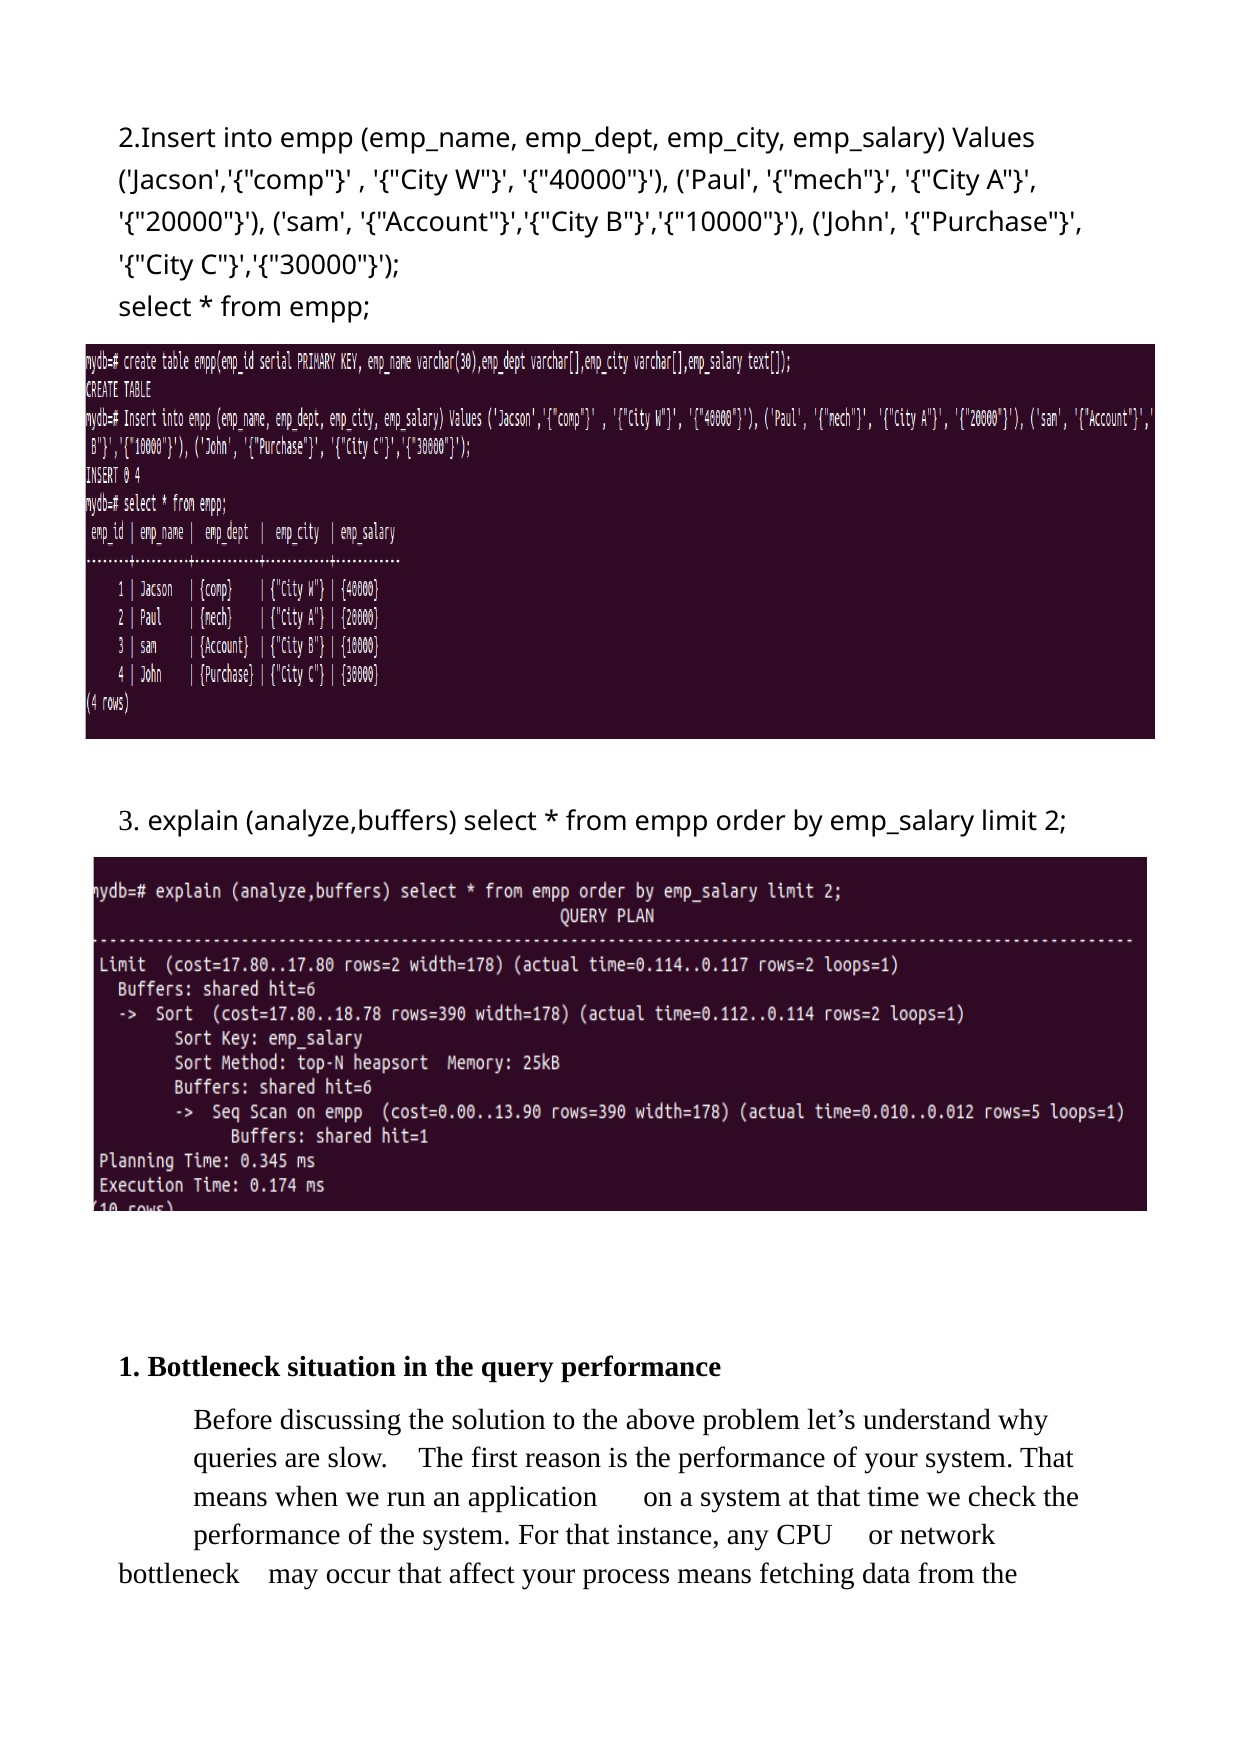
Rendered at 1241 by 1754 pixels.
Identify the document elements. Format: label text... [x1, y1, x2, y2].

text 3. explain (analyze,buffers) select * from empp order by emp_salary limit 2; [118, 801, 1122, 838]
text 2.Insert into empp (emp_name, emp_dept, emp_city, emp_salary) Values ('Jacson','{"comp"}' , '{"City W"}', '{"40000"}'), ('Paul', '{"mech"}', '{"City A"}', '{"20000"}'), ('sam', '{"Account"}','{"City B"}','{"10000"}'), ('John', '{"Purchase"}', '{"City C"}','{"30000"}'); select * from empp; [118, 118, 1122, 324]
picture [85, 344, 1155, 739]
picture [93, 857, 1147, 1211]
text 1. Bottleneck situation in the query performance [118, 1349, 1122, 1382]
text Before discussing the solution to the above problem let’s understand why queries are slow. The first reason is the performance of your system. That means when we run an application on a system at that time we check the performance of the system. For that instance, any CPU or network bottleneck may occur that affect your process means fetching data from the [118, 1402, 1122, 1589]
